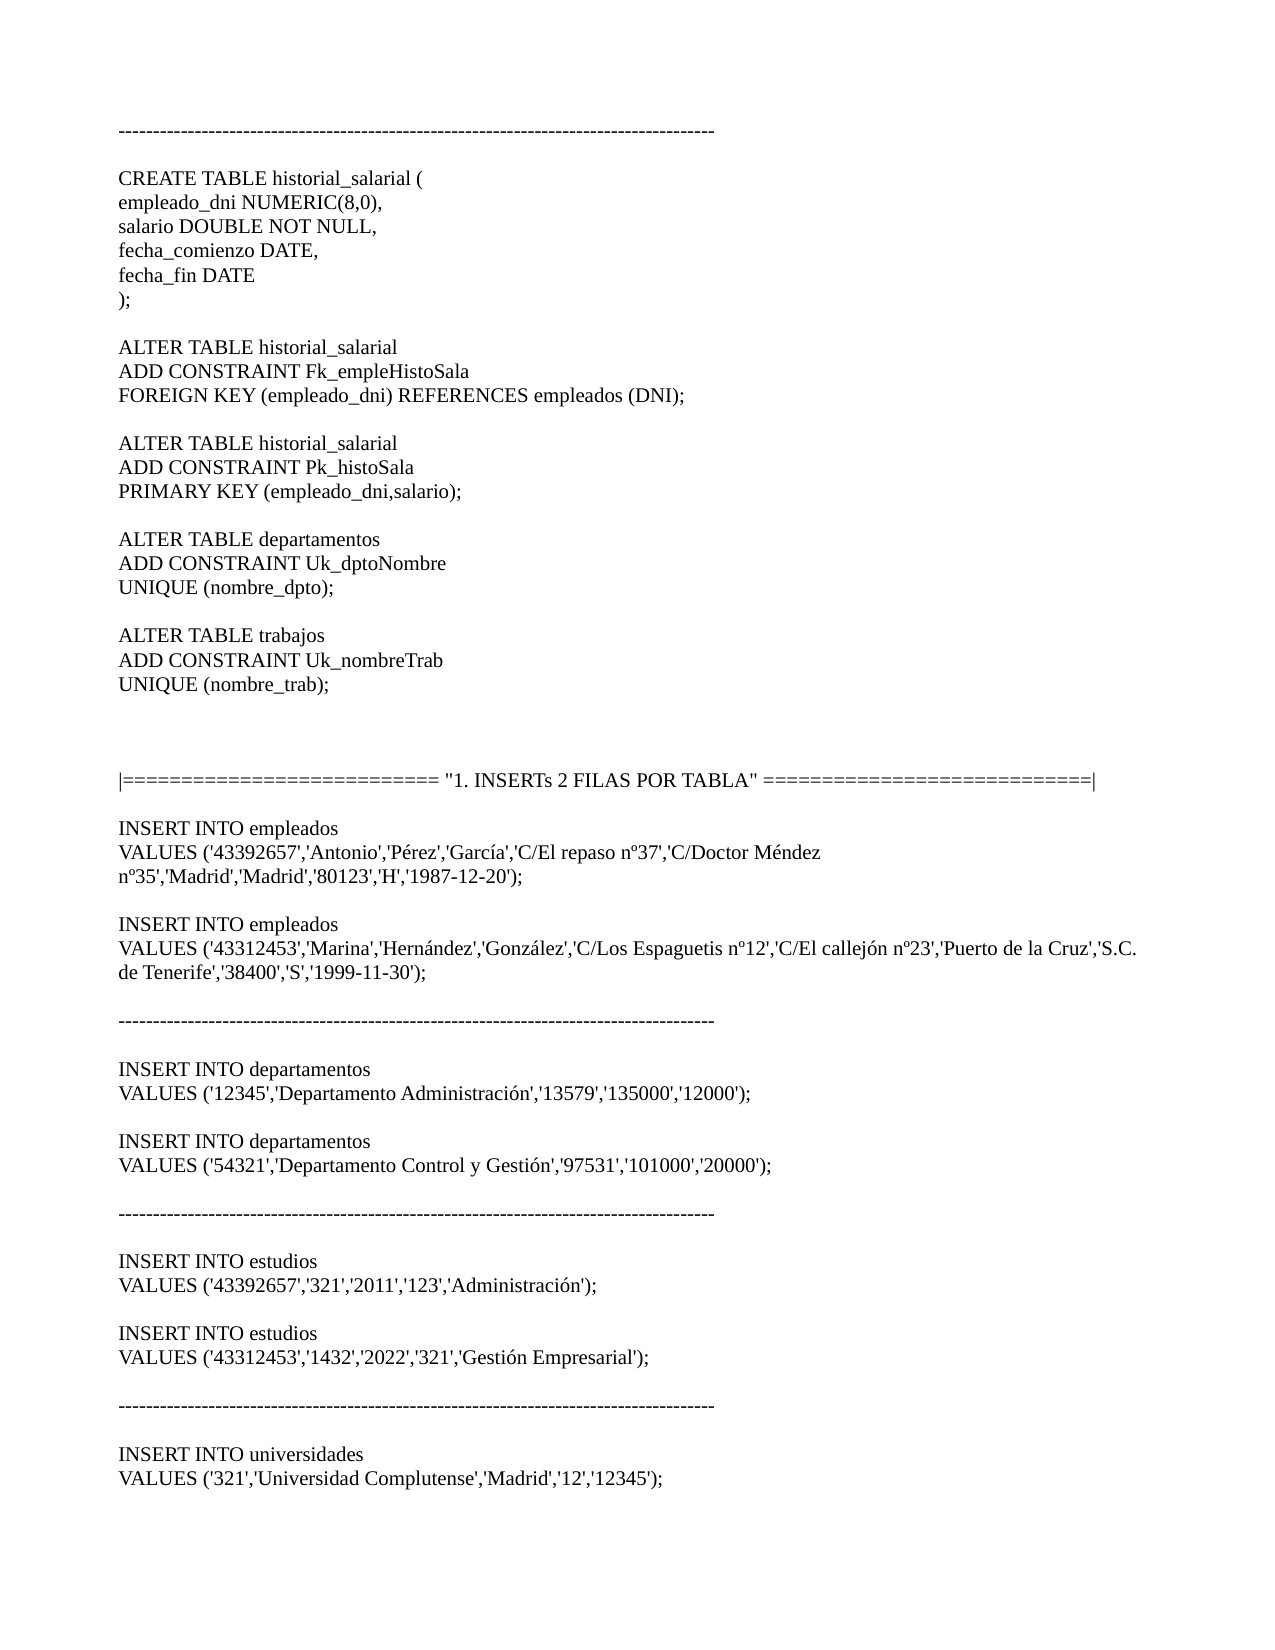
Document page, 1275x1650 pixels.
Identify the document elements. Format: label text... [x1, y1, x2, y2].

text INSERT INTO departamentos [118, 1057, 1157, 1081]
text INSERT INTO departamentos [118, 1129, 1157, 1153]
text ADD CONSTRAINT Fk_empleHistoSala [118, 359, 1157, 383]
text -------------------------------------------------------------------------------------- [118, 1393, 1157, 1417]
text ALTER TABLE historial_salarial [118, 431, 1157, 455]
text INSERT INTO empleados [118, 912, 1157, 936]
text VALUES ('321','Universidad Complutense','Madrid','12','12345'); [118, 1466, 1157, 1490]
text ADD CONSTRAINT Pk_histoSala [118, 455, 1157, 479]
text ADD CONSTRAINT Uk_dptoNombre [118, 551, 1157, 575]
text fecha_fin DATE [118, 262, 1157, 287]
text INSERT INTO universidades [118, 1442, 1157, 1466]
text CREATE TABLE historial_salarial ( [118, 166, 1157, 190]
text -------------------------------------------------------------------------------------- [118, 118, 1157, 142]
text VALUES ('12345','Departamento Administración','13579','135000','12000'); [118, 1081, 1157, 1105]
text VALUES ('43312453','1432','2022','321','Gestión Empresarial'); [118, 1345, 1157, 1369]
text VALUES ('43392657','Antonio','Pérez','García','C/El repaso nº37','C/Doctor Méndez nº35','Madrid','Madrid','80123','H','1987-12-20'); [118, 840, 1157, 888]
text ALTER TABLE historial_salarial [118, 335, 1157, 359]
text UNIQUE (nombre_trab); [118, 672, 1157, 696]
text ALTER TABLE trabajos [118, 623, 1157, 647]
text fecha_comienzo DATE, [118, 238, 1157, 262]
text INSERT INTO empleados [118, 816, 1157, 840]
text |=========================== "1. INSERTs 2 FILAS POR TABLA" ============================| [118, 768, 1157, 792]
text ALTER TABLE departamentos [118, 527, 1157, 551]
text VALUES ('54321','Departamento Control y Gestión','97531','101000','20000'); [118, 1153, 1157, 1177]
text ADD CONSTRAINT Uk_nombreTrab [118, 647, 1157, 672]
text PRIMARY KEY (empleado_dni,salario); [118, 479, 1157, 503]
text UNIQUE (nombre_dpto); [118, 575, 1157, 599]
text -------------------------------------------------------------------------------------- [118, 1201, 1157, 1225]
text VALUES ('43392657','321','2011','123','Administración'); [118, 1273, 1157, 1297]
text INSERT INTO estudios [118, 1249, 1157, 1273]
text empleado_dni NUMERIC(8,0), [118, 190, 1157, 214]
text salario DOUBLE NOT NULL, [118, 214, 1157, 238]
text ); [118, 287, 1157, 311]
text INSERT INTO estudios [118, 1321, 1157, 1345]
text FOREIGN KEY (empleado_dni) REFERENCES empleados (DNI); [118, 383, 1157, 407]
text -------------------------------------------------------------------------------------- [118, 1008, 1157, 1032]
text VALUES ('43312453','Marina','Hernández','González','C/Los Espaguetis nº12','C/El callejón nº23','Puerto de la Cruz','S.C. de Tenerife','38400','S','1999-11-30'); [118, 936, 1157, 984]
